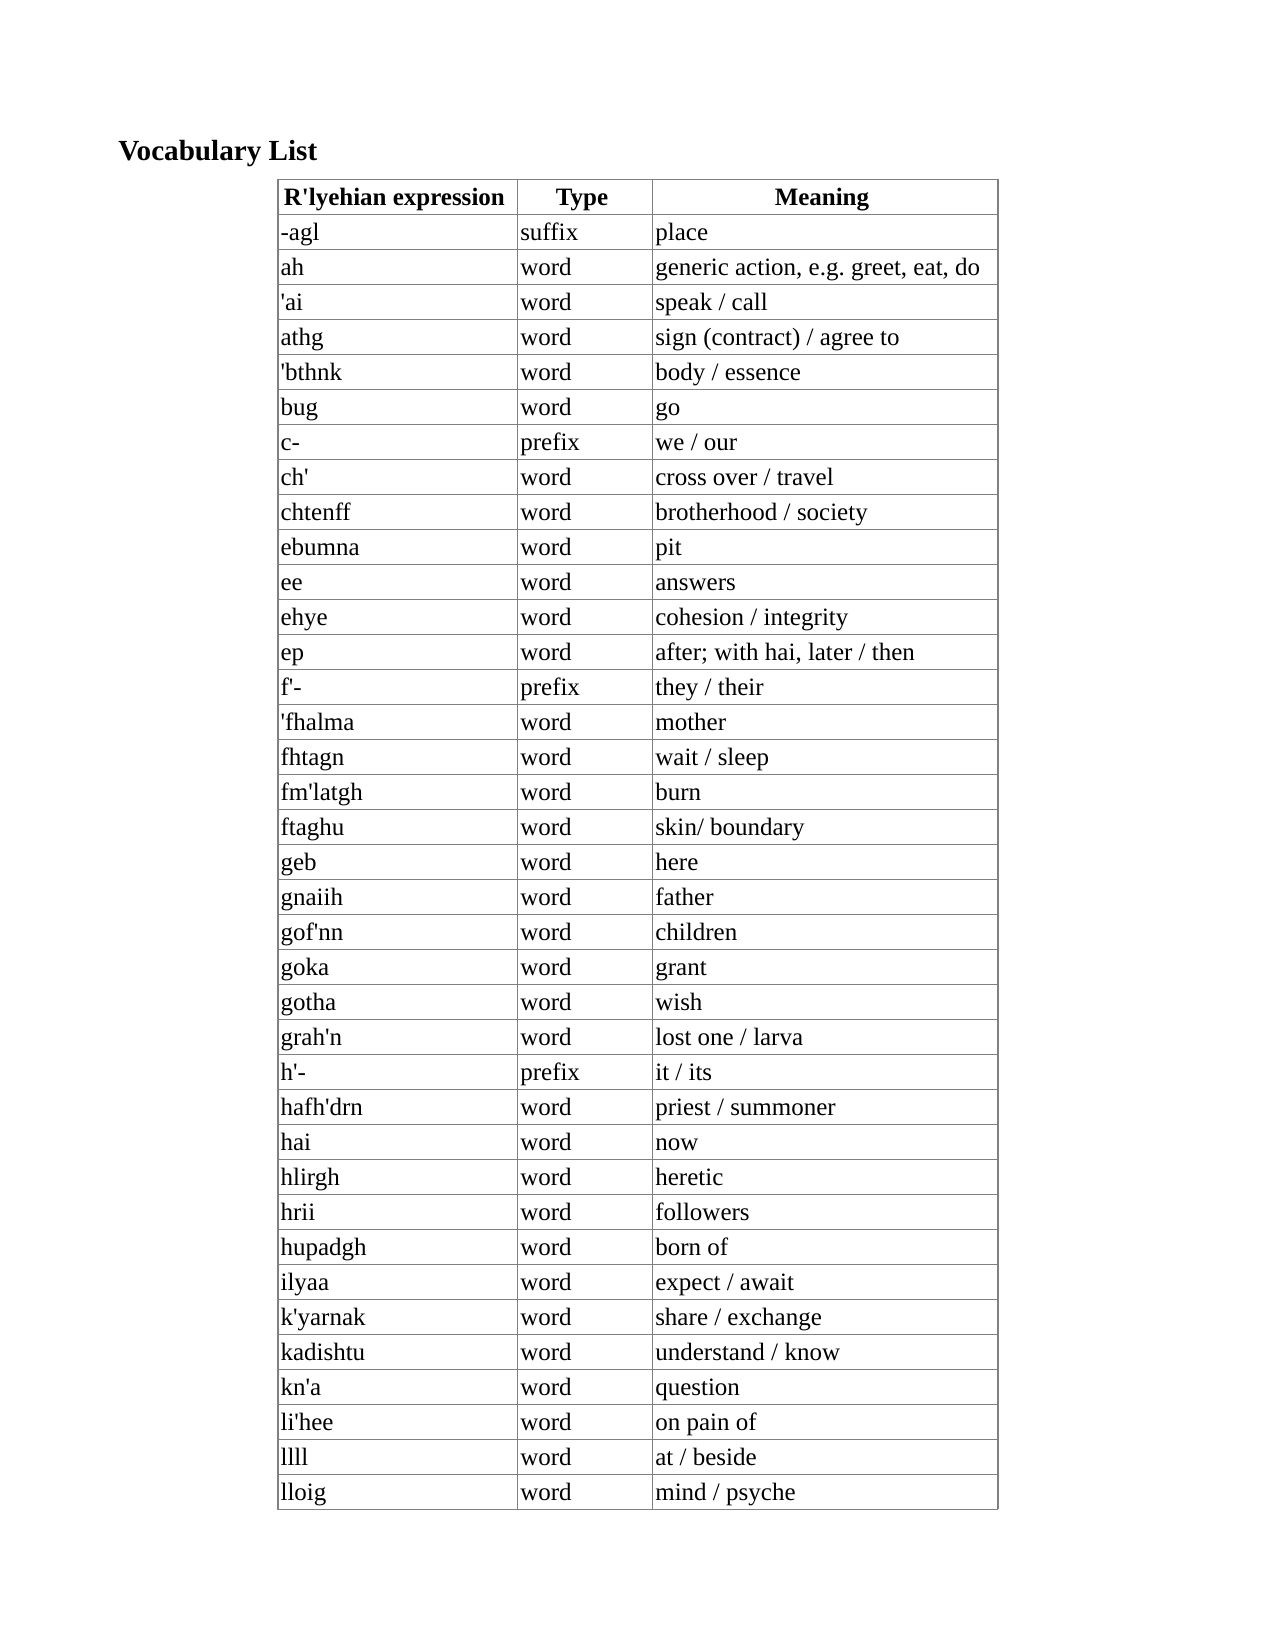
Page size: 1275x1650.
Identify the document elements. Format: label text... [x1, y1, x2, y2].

table_cell grant [653, 950, 997, 984]
table_cell ebumna [279, 530, 517, 564]
table_cell ah [279, 250, 517, 284]
table_cell ehye [279, 600, 517, 634]
table_cell go [653, 390, 997, 424]
table_cell expect / await [653, 1265, 997, 1299]
table_cell word [518, 390, 652, 424]
table_cell ch' [279, 460, 517, 494]
table_cell lloig [279, 1475, 517, 1509]
table_cell place [653, 215, 997, 249]
table_cell hupadgh [279, 1230, 517, 1264]
table_cell word [518, 1265, 652, 1299]
table_cell f'- [279, 670, 517, 704]
table_cell hlirgh [279, 1160, 517, 1194]
table_cell children [653, 915, 997, 949]
table_cell cohesion / integrity [653, 600, 997, 634]
table_cell word [518, 1090, 652, 1124]
table_cell word [518, 530, 652, 564]
table_cell kadishtu [279, 1335, 517, 1369]
table_cell word [518, 565, 652, 599]
table_cell geb [279, 845, 517, 879]
table_cell grah'n [279, 1020, 517, 1054]
table_cell speak / call [653, 285, 997, 319]
table_cell chtenff [279, 495, 517, 529]
table_cell we / our [653, 425, 997, 459]
table_cell fm'latgh [279, 775, 517, 809]
table_cell word [518, 1020, 652, 1054]
table_cell 'fhalma [279, 705, 517, 739]
table_cell it / its [653, 1055, 997, 1089]
table_cell goka [279, 950, 517, 984]
table_cell now [653, 1125, 997, 1159]
table_cell word [518, 985, 652, 1019]
table_cell word [518, 705, 652, 739]
table_cell athg [279, 320, 517, 354]
table_cell at / beside [653, 1440, 997, 1474]
table_cell word [518, 355, 652, 389]
table_cell word [518, 1125, 652, 1159]
table_cell mother [653, 705, 997, 739]
table_cell skin/ boundary [653, 810, 997, 844]
table_cell burn [653, 775, 997, 809]
table_cell ftaghu [279, 810, 517, 844]
table_cell fhtagn [279, 740, 517, 774]
table_cell ilyaa [279, 1265, 517, 1299]
table_cell word [518, 1195, 652, 1229]
table_cell body / essence [653, 355, 997, 389]
table_cell word [518, 1440, 652, 1474]
table_cell word [518, 1300, 652, 1334]
table_cell wish [653, 985, 997, 1019]
table_cell hafh'drn [279, 1090, 517, 1124]
table_cell father [653, 880, 997, 914]
table_cell mind / psyche [653, 1475, 997, 1509]
table_cell suffix [518, 215, 652, 249]
table_cell word [518, 1335, 652, 1369]
table_cell word [518, 880, 652, 914]
table_cell word [518, 950, 652, 984]
table_cell word [518, 1370, 652, 1404]
table_cell li'hee [279, 1405, 517, 1439]
table_cell word [518, 775, 652, 809]
table_cell word [518, 1160, 652, 1194]
table_cell sign (contract) / agree to [653, 320, 997, 354]
table_cell word [518, 1230, 652, 1264]
table_cell word [518, 320, 652, 354]
table_cell 'bthnk [279, 355, 517, 389]
table_cell c- [279, 425, 517, 459]
table_cell heretic [653, 1160, 997, 1194]
table_cell k'yarnak [279, 1300, 517, 1334]
table_cell word [518, 845, 652, 879]
table_cell gotha [279, 985, 517, 1019]
table_cell prefix [518, 670, 652, 704]
table_cell brotherhood / society [653, 495, 997, 529]
table_cell bug [279, 390, 517, 424]
table_cell followers [653, 1195, 997, 1229]
table_cell word [518, 285, 652, 319]
table_cell born of [653, 1230, 997, 1264]
table_cell word [518, 1475, 652, 1509]
table_cell generic action, e.g. greet, eat, do [653, 250, 997, 284]
table_cell understand / know [653, 1335, 997, 1369]
table_cell word [518, 810, 652, 844]
table_cell word [518, 915, 652, 949]
table_header Type [518, 180, 652, 214]
subtitle Vocabulary List [118, 133, 1157, 166]
table_cell they / their [653, 670, 997, 704]
table_cell word [518, 740, 652, 774]
table_cell wait / sleep [653, 740, 997, 774]
table_header R'lyehian expression [279, 180, 517, 214]
table_cell word [518, 635, 652, 669]
table_header Meaning [653, 180, 997, 214]
table_cell question [653, 1370, 997, 1404]
table_cell word [518, 460, 652, 494]
table_cell lost one / larva [653, 1020, 997, 1054]
table_cell hrii [279, 1195, 517, 1229]
table_cell 'ai [279, 285, 517, 319]
table_cell pit [653, 530, 997, 564]
table_cell prefix [518, 1055, 652, 1089]
table_cell llll [279, 1440, 517, 1474]
table_cell share / exchange [653, 1300, 997, 1334]
table_cell hai [279, 1125, 517, 1159]
table_cell priest / summoner [653, 1090, 997, 1124]
table_cell gof'nn [279, 915, 517, 949]
table_cell gnaiih [279, 880, 517, 914]
table_cell h'- [279, 1055, 517, 1089]
table_cell after; with hai, later / then [653, 635, 997, 669]
table_cell -agl [279, 215, 517, 249]
table_cell word [518, 250, 652, 284]
table_cell answers [653, 565, 997, 599]
table_cell cross over / travel [653, 460, 997, 494]
table_cell prefix [518, 425, 652, 459]
table_cell kn'a [279, 1370, 517, 1404]
table_cell word [518, 600, 652, 634]
table_cell word [518, 1405, 652, 1439]
table_cell ep [279, 635, 517, 669]
table_cell word [518, 495, 652, 529]
table_cell ee [279, 565, 517, 599]
table_cell here [653, 845, 997, 879]
table_cell on pain of [653, 1405, 997, 1439]
